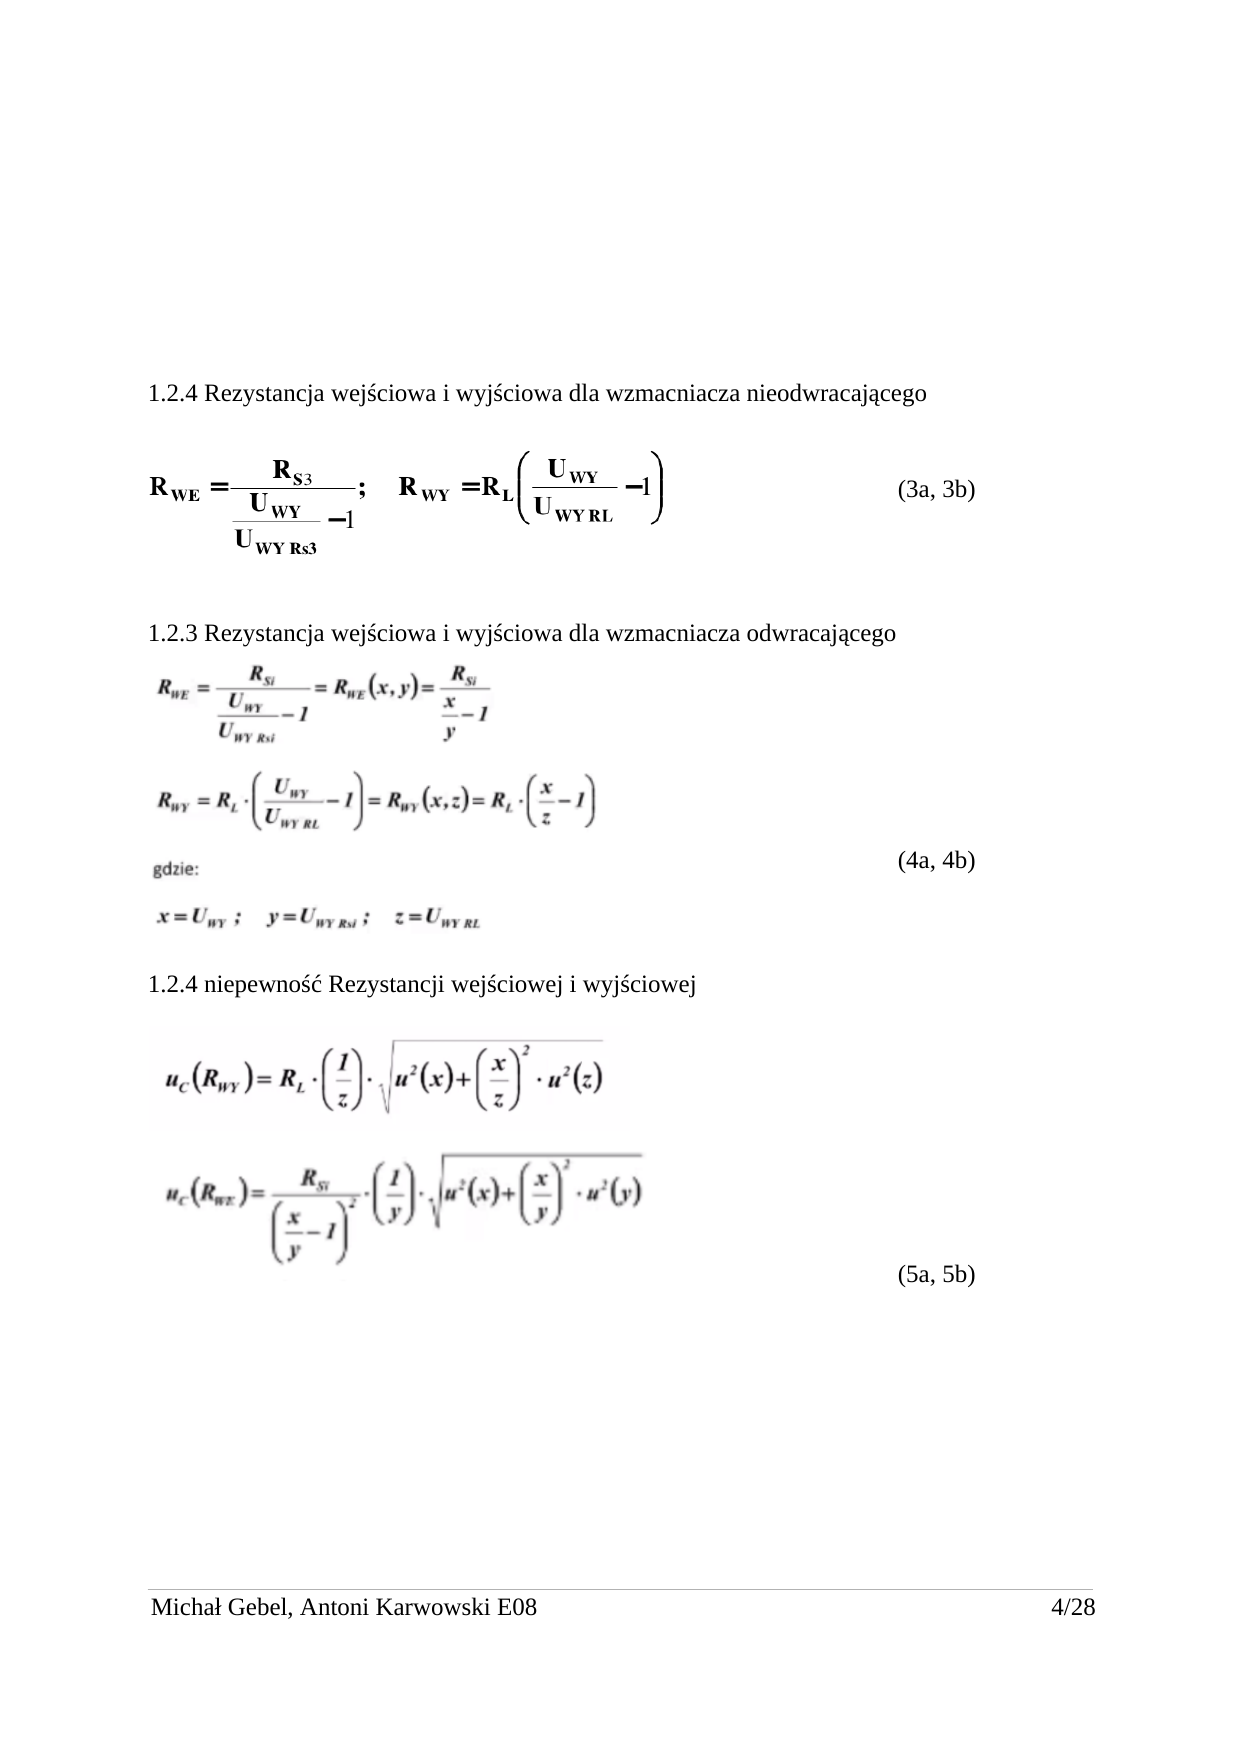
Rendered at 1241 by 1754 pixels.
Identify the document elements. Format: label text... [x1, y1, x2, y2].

text (4a, 4b) [609, 647, 1093, 941]
text 1.2.3 Rezystancja wejściowa i wyjściowa dla wzmacniacza odwracającego [148, 618, 1093, 647]
picture [147, 1026, 659, 1283]
text 1.2.4 niepewność Rezystancji wejściowej i wyjściowej [148, 969, 1093, 998]
picture [147, 435, 666, 561]
text (3a, 3b) [666, 435, 1093, 561]
picture [147, 647, 609, 941]
text (5a, 5b) [148, 1027, 1093, 1288]
text 1.2.4 Rezystancja wejściowa i wyjściowa dla wzmacniacza nieodwracającego [148, 378, 1093, 406]
